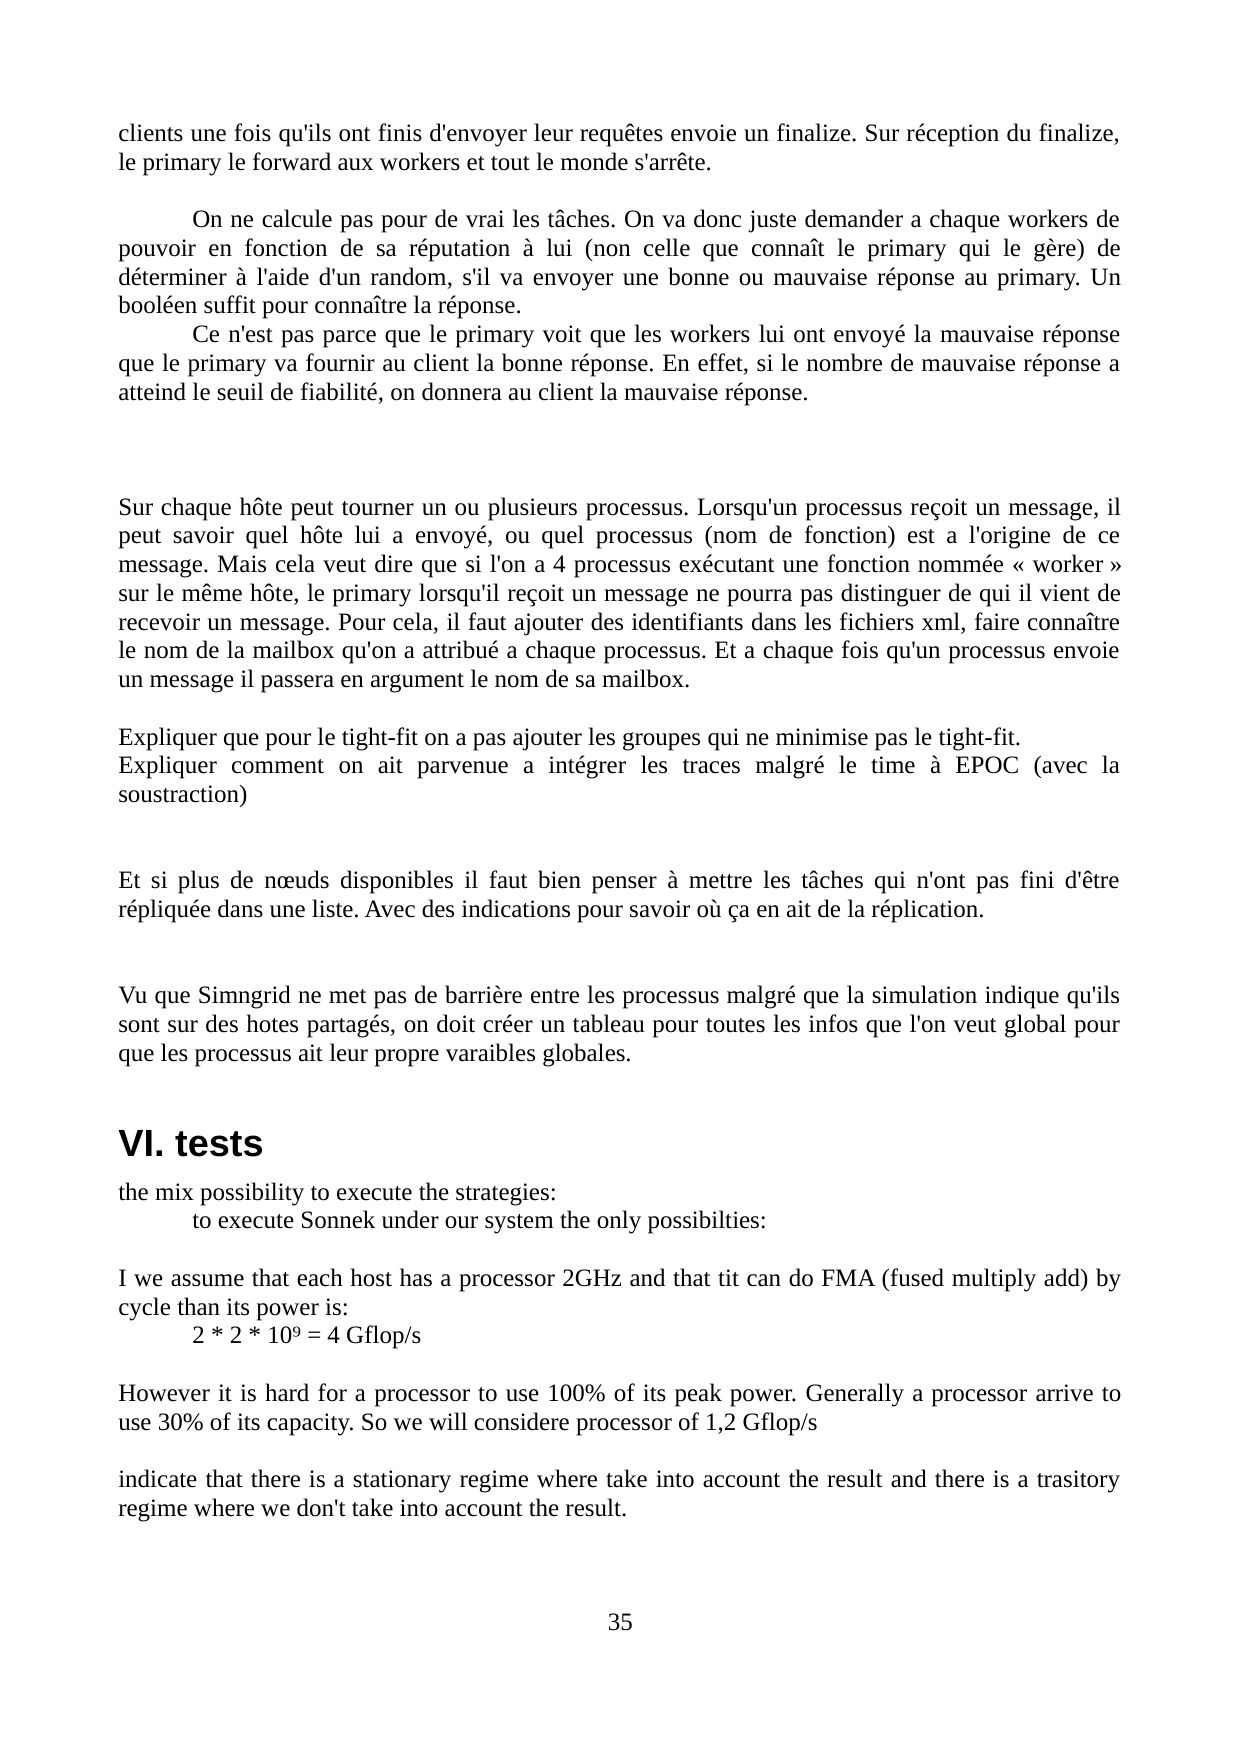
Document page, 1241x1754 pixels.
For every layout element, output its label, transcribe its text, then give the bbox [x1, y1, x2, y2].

text clients une fois qu'ils ont finis d'envoyer leur requêtes envoie un finalize. Sur réception du finalize, le primary le forward aux workers et tout le monde s'arrête. [118, 118, 1122, 176]
text However it is hard for a processor to use 100% of its peak power. Generally a processor arrive to use 30% of its capacity. So we will considere processor of 1,2 Gflop/s [118, 1378, 1122, 1436]
text Expliquer comment on ait parvenue a intégrer les traces malgré le time à EPOC (avec la soustraction) [118, 751, 1122, 808]
text Vu que Simngrid ne met pas de barrière entre les processus malgré que la simulation indique qu'ils sont sur des hotes partagés, on doit créer un tableau pour toutes les infos que l'on veut global pour que les processus ait leur propre varaibles globales. [118, 981, 1122, 1067]
text Sur chaque hôte peut tourner un ou plusieurs processus. Lorsqu'un processus reçoit un message, il peut savoir quel hôte lui a envoyé, ou quel processus (nom de fonction) est a l'origine de ce message. Mais cela veut dire que si l'on a 4 processus exécutant une fonction nommée « worker » sur le même hôte, le primary lorsqu'il reçoit un message ne pourra pas distinguer de qui il vient de recevoir un message. Pour cela, il faut ajouter des identifiants dans les fichiers xml, faire connaître le nom de la mailbox qu'on a attribué a chaque processus. Et a chaque fois qu'un processus envoie un message il passera en argument le nom de sa mailbox. [118, 492, 1122, 693]
text Expliquer que pour le tight-fit on a pas ajouter les groupes qui ne minimise pas le tight-fit. [118, 722, 1122, 751]
text Ce n'est pas parce que le primary voit que les workers lui ont envoyé la mauvaise réponse que le primary va fournir au client la bonne réponse. En effet, si le nombre de mauvaise réponse a atteind le seuil de fiabilité, on donnera au client la mauvaise réponse. [118, 319, 1122, 406]
text Et si plus de nœuds disponibles il faut bien penser à mettre les tâches qui n'ont pas fini d'être répliquée dans une liste. Avec des indications pour savoir où ça en ait de la réplication. [118, 866, 1122, 923]
text I we assume that each host has a processor 2GHz and that tit can do FMA (fused multiply add) by cycle than its power is: [118, 1263, 1122, 1321]
text the mix possibility to execute the strategies: [118, 1177, 1122, 1206]
text indicate that there is a stationary regime where take into account the result and there is a trasitory regime where we don't take into account the result. [118, 1464, 1122, 1522]
subtitle VI. tests [118, 1121, 1122, 1164]
text to execute Sonnek under our system the only possibilties: [118, 1206, 1122, 1234]
text 2 * 2 * 10⁹ = 4 Gflop/s [118, 1321, 1122, 1349]
text On ne calcule pas pour de vrai les tâches. On va donc juste demander a chaque workers de pouvoir en fonction de sa réputation à lui (non celle que connaît le primary qui le gère) de déterminer à l'aide d'un random, s'il va envoyer une bonne ou mauvaise réponse au primary. Un booléen suffit pour connaître la réponse. [118, 204, 1122, 319]
